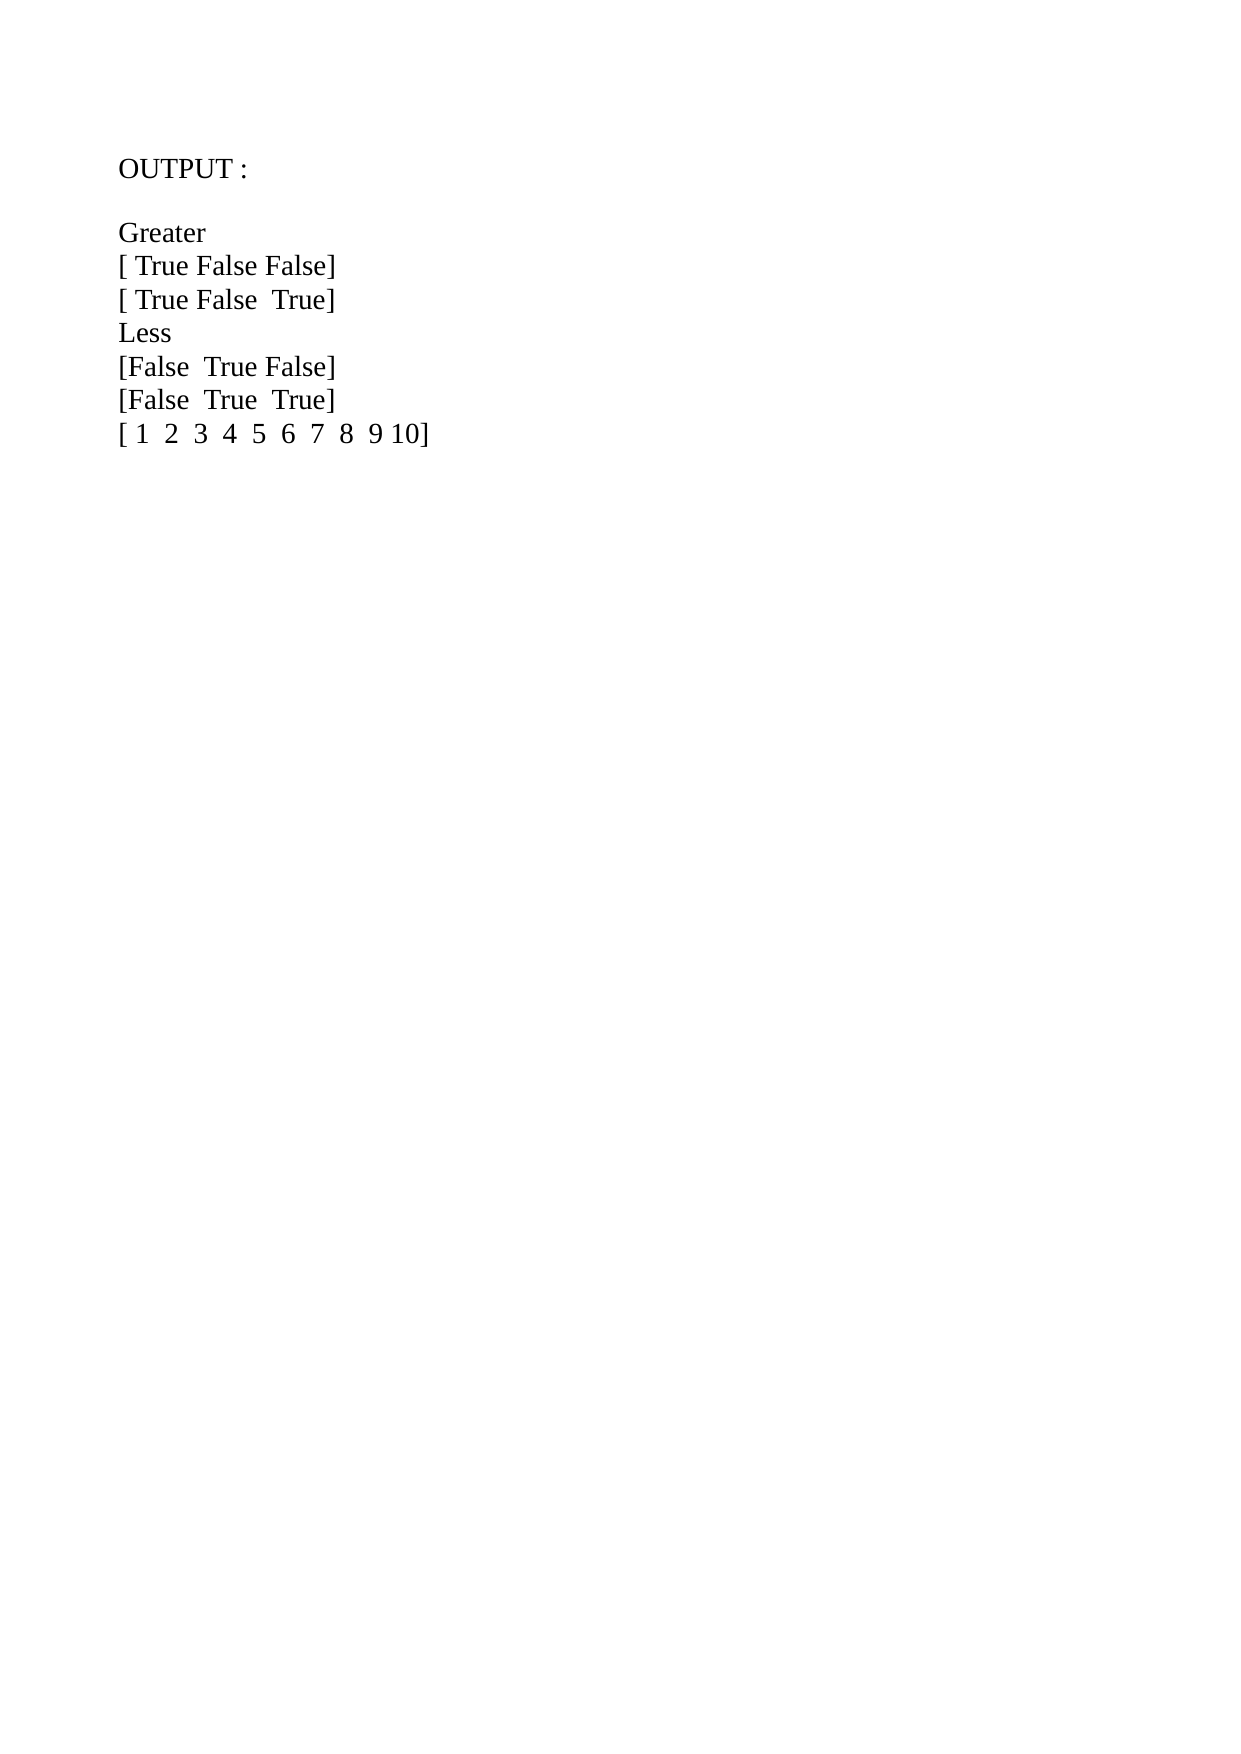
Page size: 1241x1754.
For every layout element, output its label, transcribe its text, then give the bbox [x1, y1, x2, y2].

text Less [118, 315, 1122, 349]
text [ True False True] [118, 282, 1122, 315]
text OUTPUT : [118, 152, 1122, 185]
text [False True True] [118, 382, 1122, 416]
text Greater [118, 215, 1122, 248]
text [ 1 2 3 4 5 6 7 8 9 10] [118, 416, 1122, 449]
text [False True False] [118, 349, 1122, 382]
text [ True False False] [118, 248, 1122, 282]
